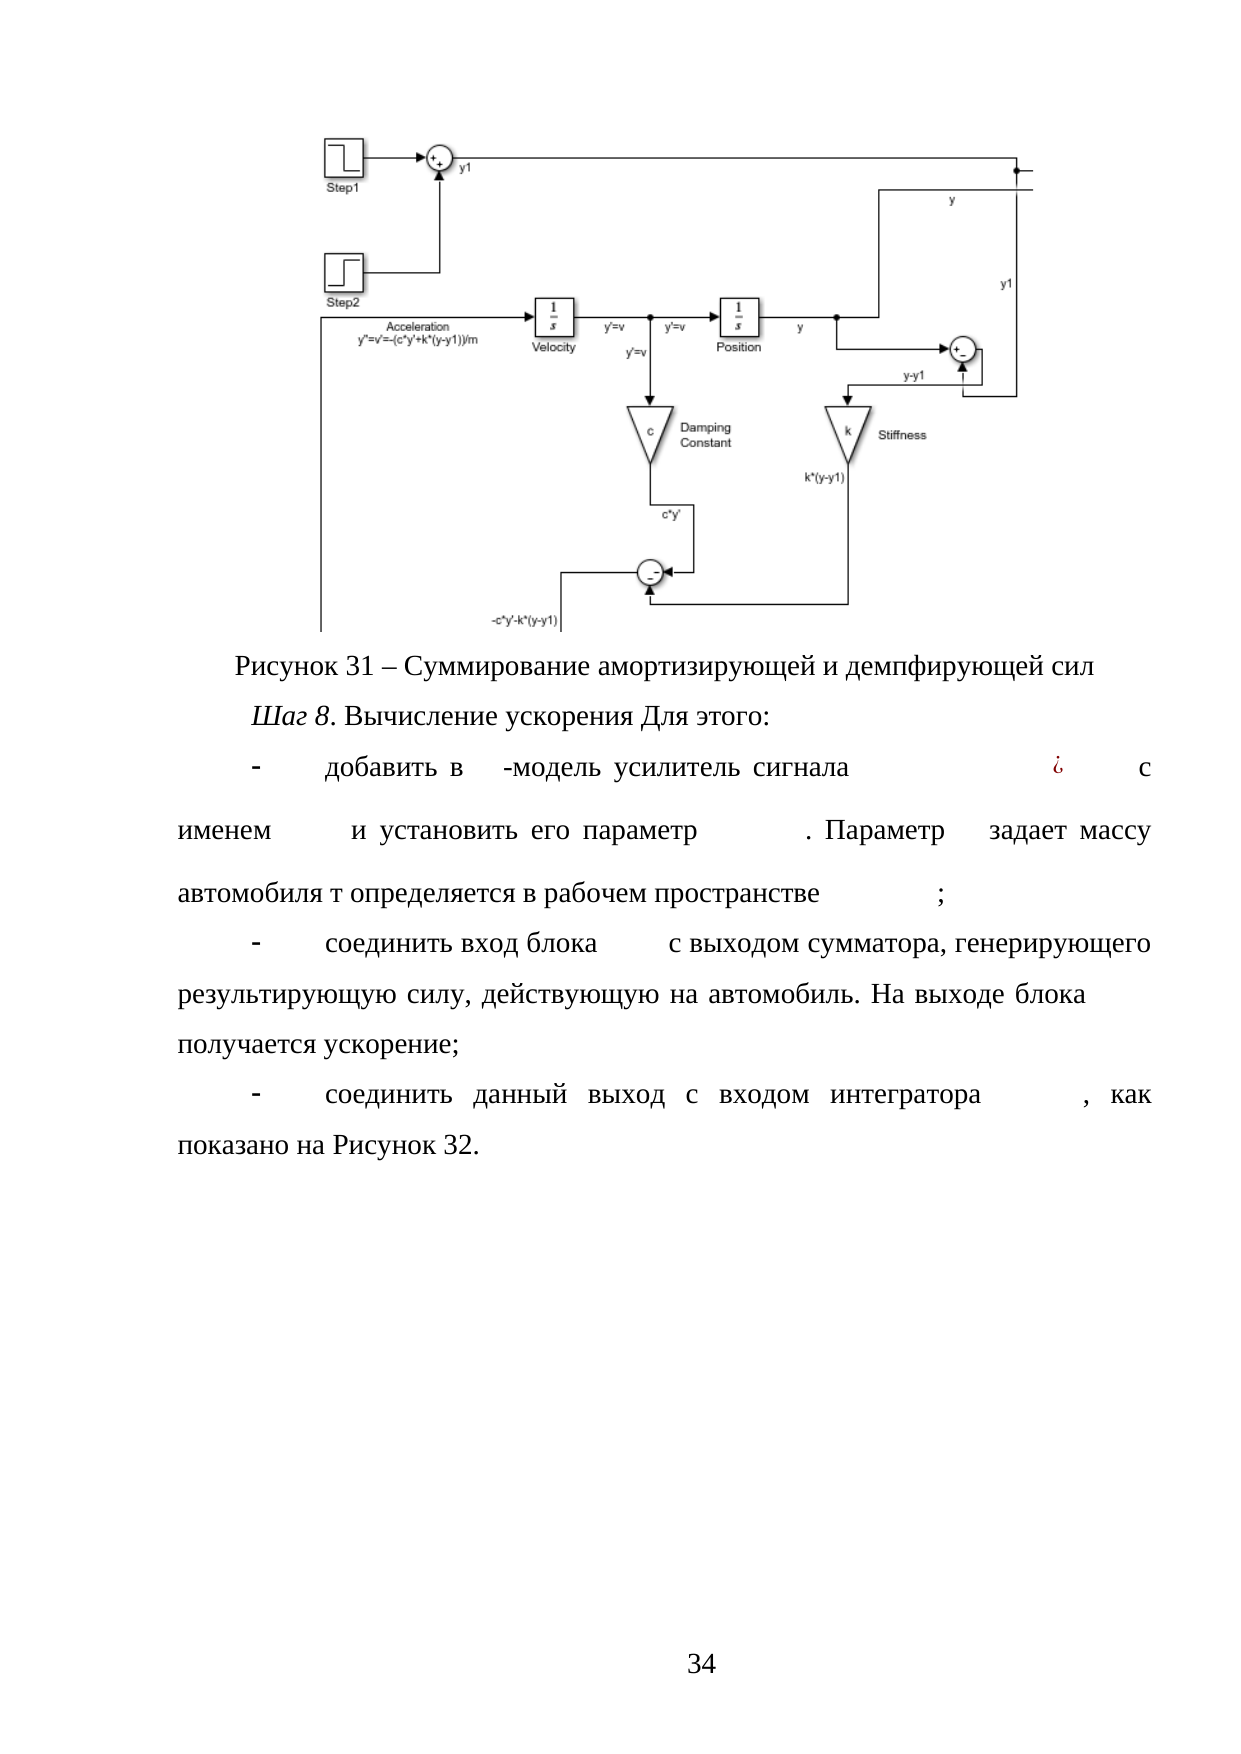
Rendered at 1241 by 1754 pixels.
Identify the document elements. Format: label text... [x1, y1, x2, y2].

picture [295, 118, 1034, 632]
list соединить вход блока с выходом сумматора, генерирующего результирующую силу, действующую на автомобиль. На выходе блока получается ускорение; [177, 925, 1152, 1059]
text Рисунок 31 – Суммирование амортизирующей и демпфирующей сил [177, 648, 1152, 682]
list добавить в -модель усилитель сигнала с именем и установить его параметр . Параметр задает массу автомобиля т определяется в рабочем пространстве ; [177, 749, 1152, 908]
text Шаг 8. Вычисление ускорения Для этого: [177, 698, 1152, 732]
list соединить данный выход с входом интегратора , как показано на рисунок 32. [177, 1076, 1152, 1160]
